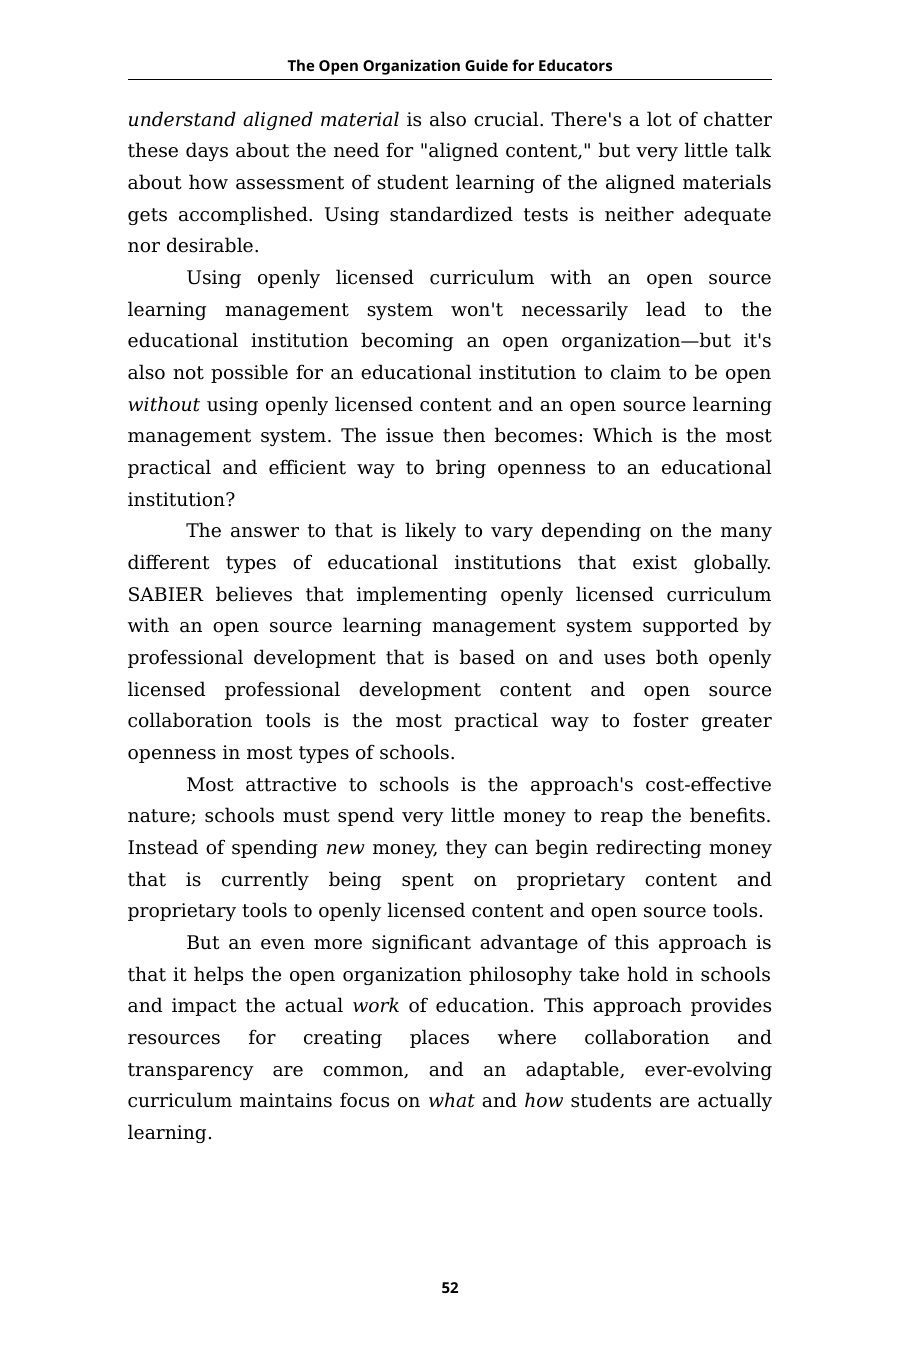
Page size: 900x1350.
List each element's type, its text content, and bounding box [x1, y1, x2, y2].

text understand aligned material is also crucial. There's a lot of chatter these days about the need for "aligned content," but very little talk about how assessment of student learning of the aligned materials gets accomplished. Using standardized tests is neither adequate nor desirable. [127, 109, 772, 257]
text But an even more significant advantage of this approach is that it helps the open organization philosophy take hold in schools and impact the actual work of education. This approach provides resources for creating places where collaboration and transparency are common, and an adaptable, ever-evolving curriculum maintains focus on what and how students are actually learning. [127, 932, 772, 1144]
text The answer to that is likely to vary depending on the many different types of educational institutions that exist globally. SABIER believes that implementing openly licensed curriculum with an open source learning management system supported by professional development that is based on and uses both openly licensed professional development content and open source collaboration tools is the most practical way to foster greater openness in most types of schools. [127, 520, 772, 764]
text Most attractive to schools is the approach's cost-effective nature; schools must spend very little money to reap the benefits. Instead of spending new money, they can begin redirecting money that is currently being spent on proprietary content and proprietary tools to openly licensed content and open source tools. [127, 774, 772, 922]
text Using openly licensed curriculum with an open source learning management system won't necessarily lead to the educational institution becoming an open organization—but it's also not possible for an educational institution to claim to be open without using openly licensed content and an open source learning management system. The issue then becomes: Which is the most practical and efficient way to bring openness to an educational institution? [127, 267, 772, 511]
